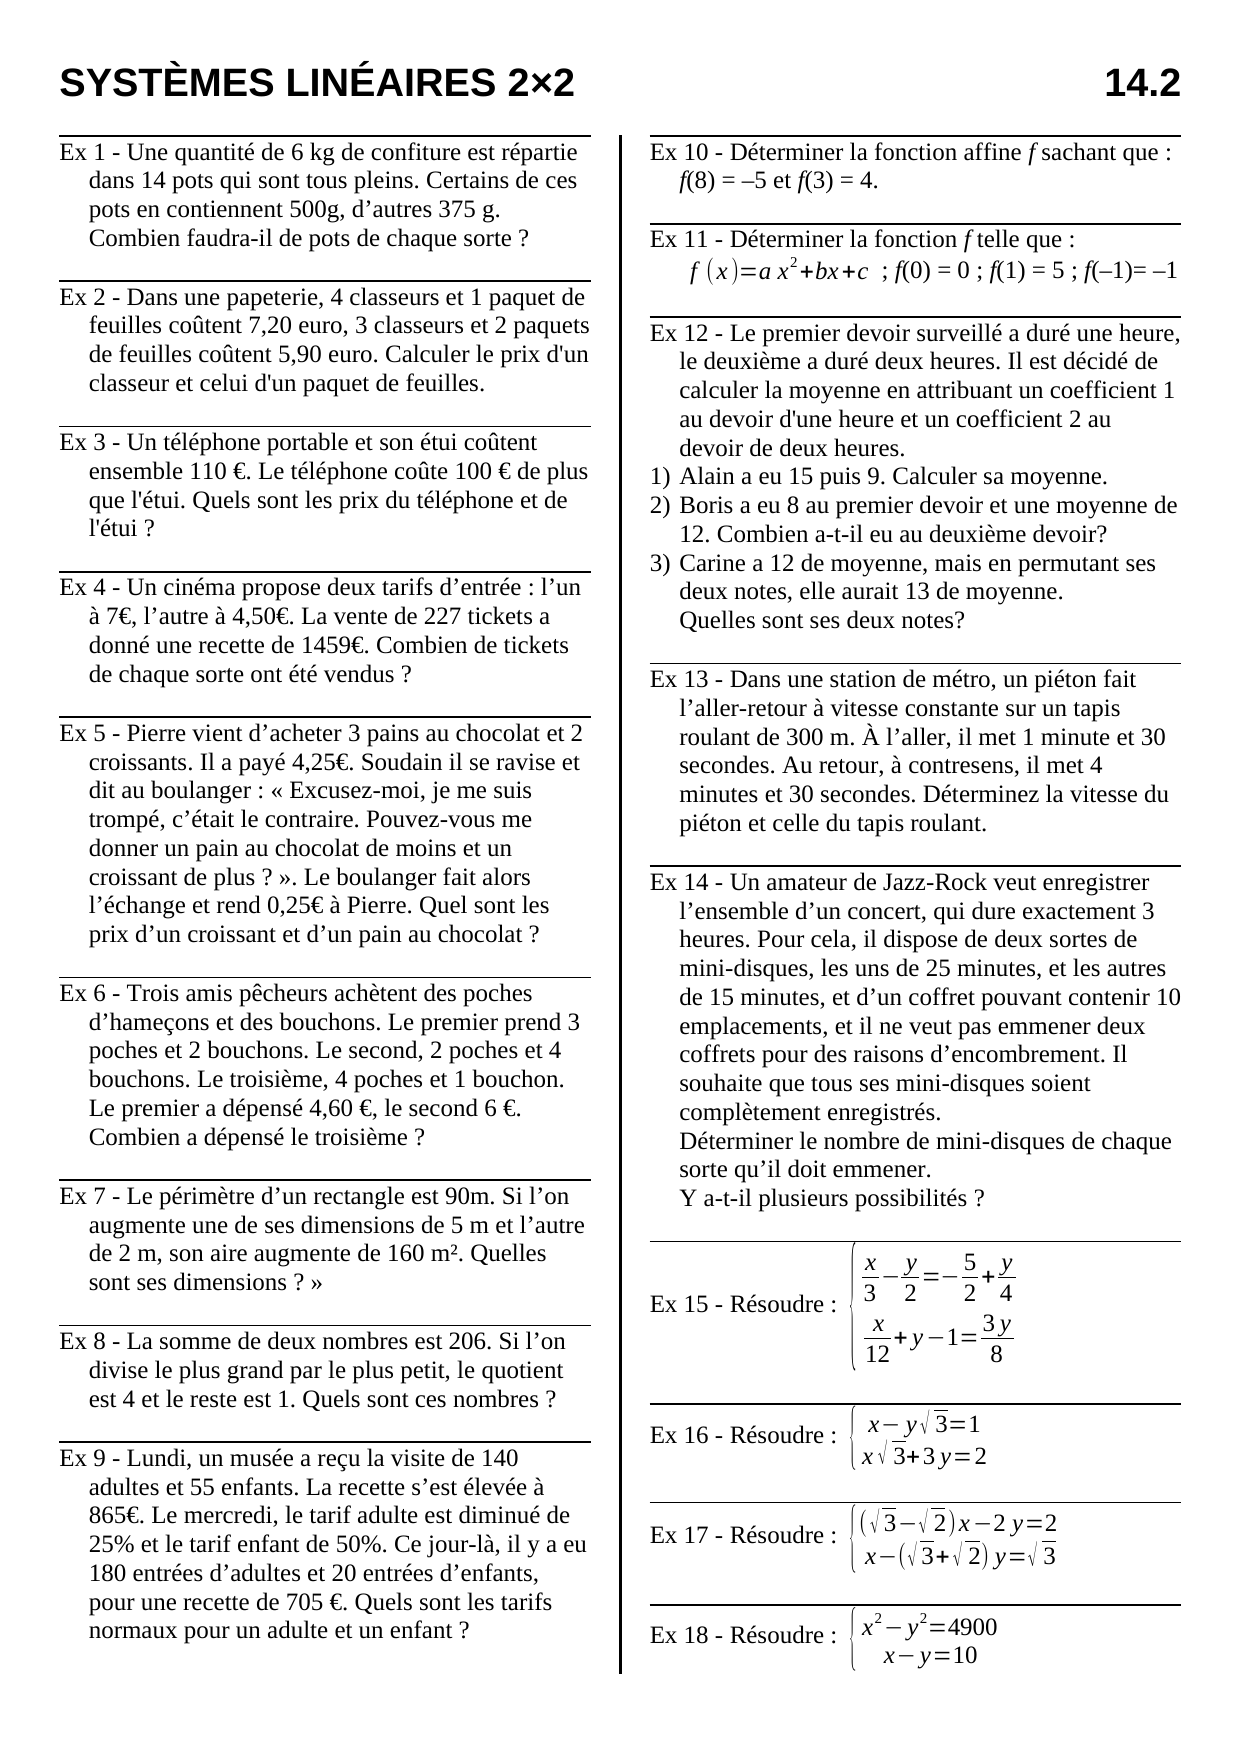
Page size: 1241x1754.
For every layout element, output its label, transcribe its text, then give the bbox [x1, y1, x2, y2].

list Trois amis pêcheurs achètent des poches d’hameçons et des bouchons. Le premier prend 3 poches et 2 bouchons. Le second, 2 poches et 4 bouchons. Le troisième, 4 poches et 1 bouchon. Le premier a dépensé 4,60 €, le second 6 €. Combien a dépensé le troisième ? [59, 978, 591, 1151]
list Le périmètre d’un rectangle est 90m. Si l’on augmente une de ses dimensions de 5 m et l’autre de 2 m, son aire augmente de 160 m². Quelles sont ses dimensions ? » [59, 1181, 591, 1296]
list Boris a eu 8 au premier devoir et une moyenne de 12. Combien a-t-il eu au deuxième devoir? [649, 490, 1181, 548]
list Un téléphone portable et son étui coûtent ensemble 110 €. Le téléphone coûte 100 € de plus que l'étui. Quels sont les prix du téléphone et de l'étui ? [59, 427, 591, 542]
list Résoudre : [649, 1404, 1181, 1473]
list Déterminer la fonction affine f sachant que : f(8) = –5 et f(3) = 4. [649, 136, 1181, 194]
list Pierre vient d’acheter 3 pains au chocolat et 2 croissants. Il a payé 4,25€. Soudain il se ravise et dit au boulanger : « Excusez-moi, je me suis trompé, c’était le contraire. Pouvez-vous me donner un pain au chocolat de moins et un croissant de plus ? ». Le boulanger fait alors l’échange et rend 0,25€ à Pierre. Quel sont les prix d’un croissant et d’un pain au chocolat ? [59, 718, 591, 948]
list Résoudre : [649, 1503, 1181, 1576]
list Carine a 12 de moyenne, mais en permutant ses deux notes, elle aurait 13 de moyenne. Quelles sont ses deux notes? [649, 548, 1181, 634]
list Un cinéma propose deux tarifs d’entrée : l’un à 7€, l’autre à 4,50€. La vente de 227 tickets a donné une recette de 1459€. Combien de tickets de chaque sorte ont été vendus ? [59, 573, 591, 687]
list La somme de deux nombres est 206. Si l’on divise le plus grand par le plus petit, le quotient est 4 et le reste est 1. Quels sont ces nombres ? [59, 1326, 591, 1412]
list Dans une station de métro, un piéton fait l’aller-retour à vitesse constante sur un tapis roulant de 300 m. À l’aller, il met 1 minute et 30 secondes. Au retour, à contresens, il met 4 minutes et 30 secondes. Déterminez la vitesse du piéton et celle du tapis roulant. [649, 664, 1181, 837]
list Une quantité de 6 kg de confiture est répartie dans 14 pots qui sont tous pleins. Certains de ces pots en contiennent 500g, d’autres 375 g. Combien faudra-il de pots de chaque sorte ? [59, 137, 591, 252]
list Dans une papeterie, 4 classeurs et 1 paquet de feuilles coûtent 7,20 euro, 3 classeurs et 2 paquets de feuilles coûtent 5,90 euro. Calculer le prix d'un classeur et celui d'un paquet de feuilles. [59, 282, 591, 397]
list Déterminer la fonction f telle que : ; f(0) = 0 ; f(1) = 5 ; f(–1)= –1 [649, 224, 1181, 287]
subtitle Systèmes linéaires 2×2 14.2 [59, 59, 1181, 105]
list Un amateur de Jazz-Rock veut enregistrer l’ensemble d’un concert, qui dure exactement 3 heures. Pour cela, il dispose de deux sortes de mini-disques, les uns de 25 minutes, et les autres de 15 minutes, et d’un coffret pouvant contenir 10 emplacements, et il ne veut pas emmener deux coffrets pour des raisons d’encombrement. Il souhaite que tous ses mini-disques soient complètement enregistrés. Déterminer le nombre de mini-disques de chaque sorte qu’il doit emmener. Y a-t-il plusieurs possibilités ? [649, 866, 1181, 1212]
list Le premier devoir surveillé a duré une heure, le deuxième a duré deux heures. Il est décidé de calculer la moyenne en attribuant un coefficient 1 au devoir d'une heure et un coefficient 2 au devoir de deux heures. [649, 317, 1181, 461]
list Résoudre : [649, 1242, 1181, 1374]
list Lundi, un musée a reçu la visite de 140 adultes et 55 enfants. La recette s’est élevée à 865€. Le mercredi, le tarif adulte est diminué de 25% et le tarif enfant de 50%. Ce jour-là, il y a eu 180 entrées d’adultes et 20 entrées d’enfants, pour une recette de 705 €. Quels sont les tarifs normaux pour un adulte et un enfant ? [59, 1443, 591, 1644]
list Résoudre : [649, 1605, 1181, 1673]
list Alain a eu 15 puis 9. Calculer sa moyenne. [649, 461, 1181, 490]
